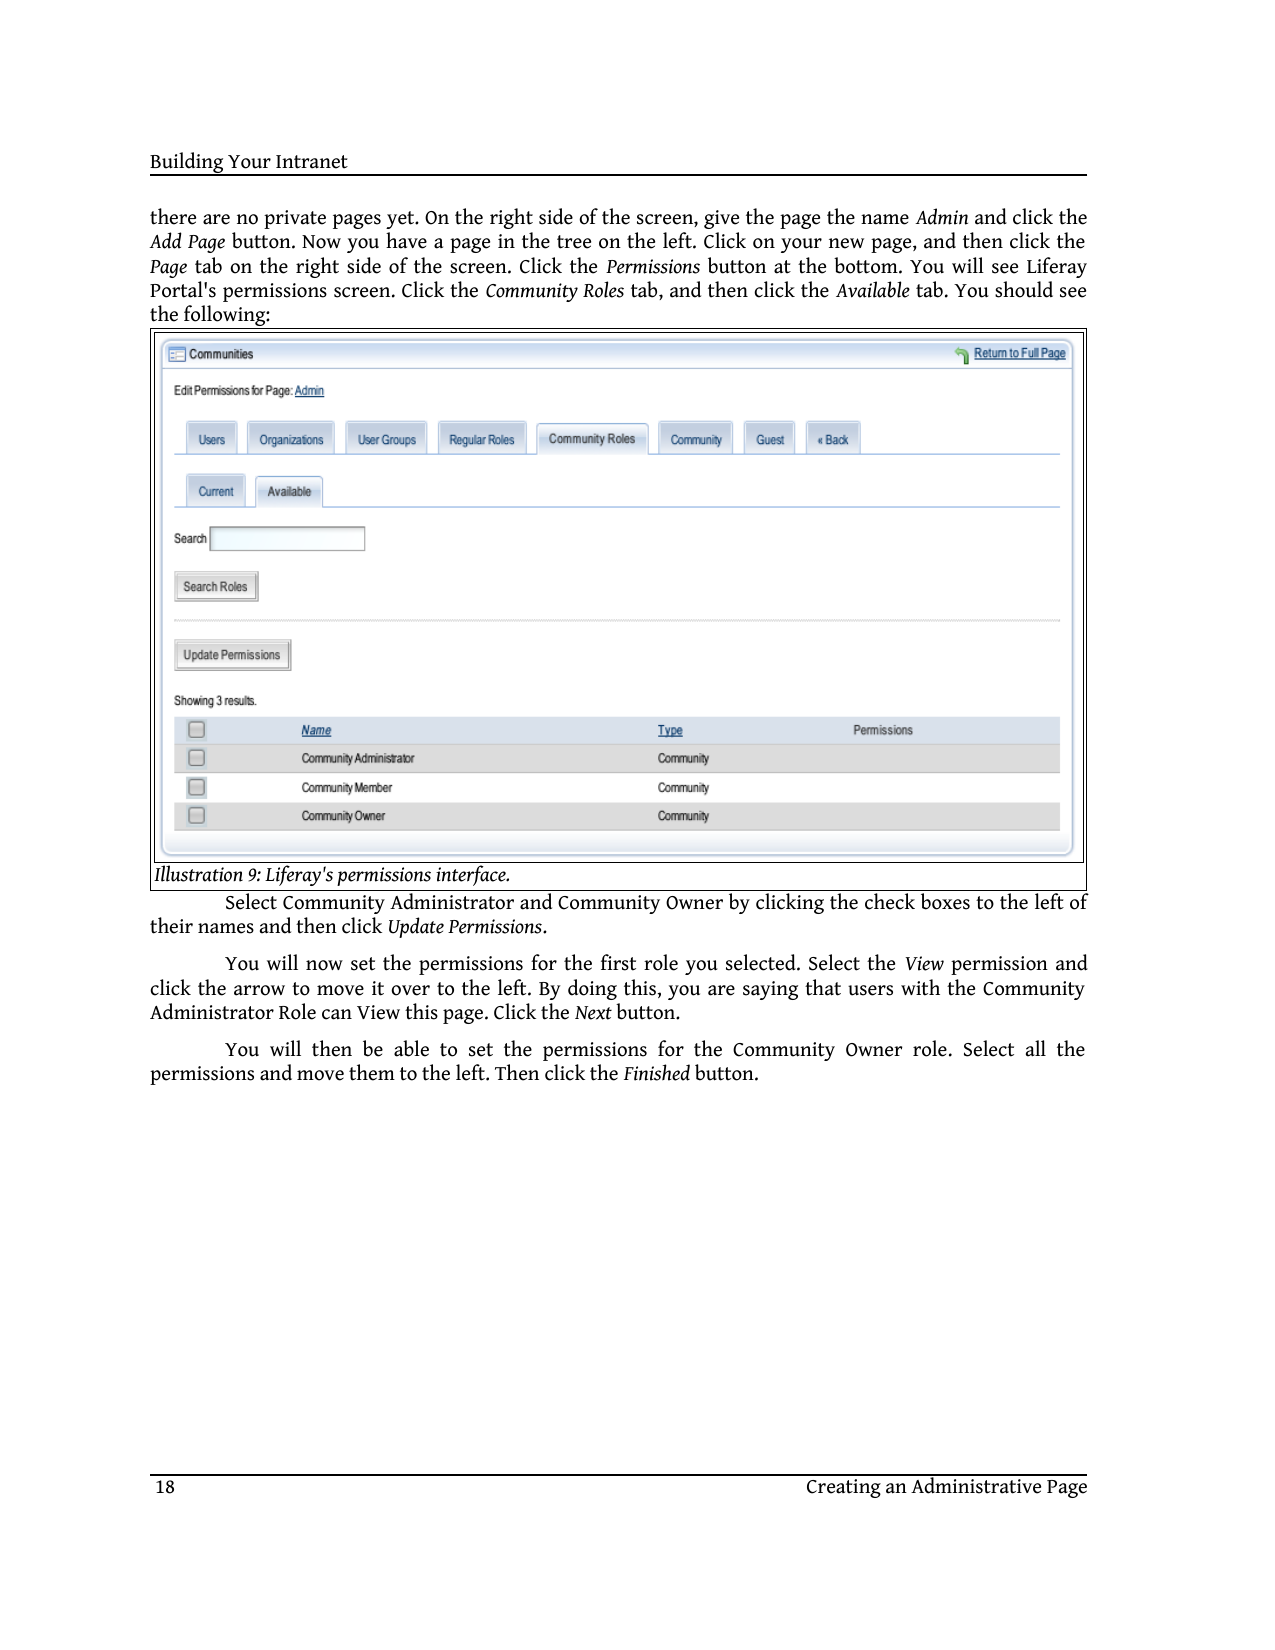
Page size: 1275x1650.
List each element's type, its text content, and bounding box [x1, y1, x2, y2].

text You will then be able to set the permissions for the Community Owner role. Select all the permissions and move them to the left. Then click the Finished button. [150, 1038, 1087, 1086]
text Select Community Administrator and Community Owner by clicking the check boxes to the left of their names and then click Update Permissions. [150, 891, 1087, 940]
text [155, 333, 1083, 862]
picture [158, 336, 1080, 859]
text Illustration 9: Liferay's permissions interface. [154, 863, 1083, 887]
text [151, 329, 1086, 890]
text You will now set the permissions for the first role you selected. Select the View permission and click the arrow to move it over to the left. By doing this, you are saying that users with the Community Administrator Role can View this page. Click the Next button. [150, 952, 1087, 1025]
text there are no private pages yet. On the right side of the screen, give the page the name Admin and click the Add Page button. Now you have a page in the tree on the left. Click on your new page, and then click the Page tab on the right side of the screen. Click the Permissions button at the bottom. You will see Liferay Portal's permissions screen. Click the Community Roles tab, and then click the Available tab. You should see the following: [150, 206, 1087, 328]
